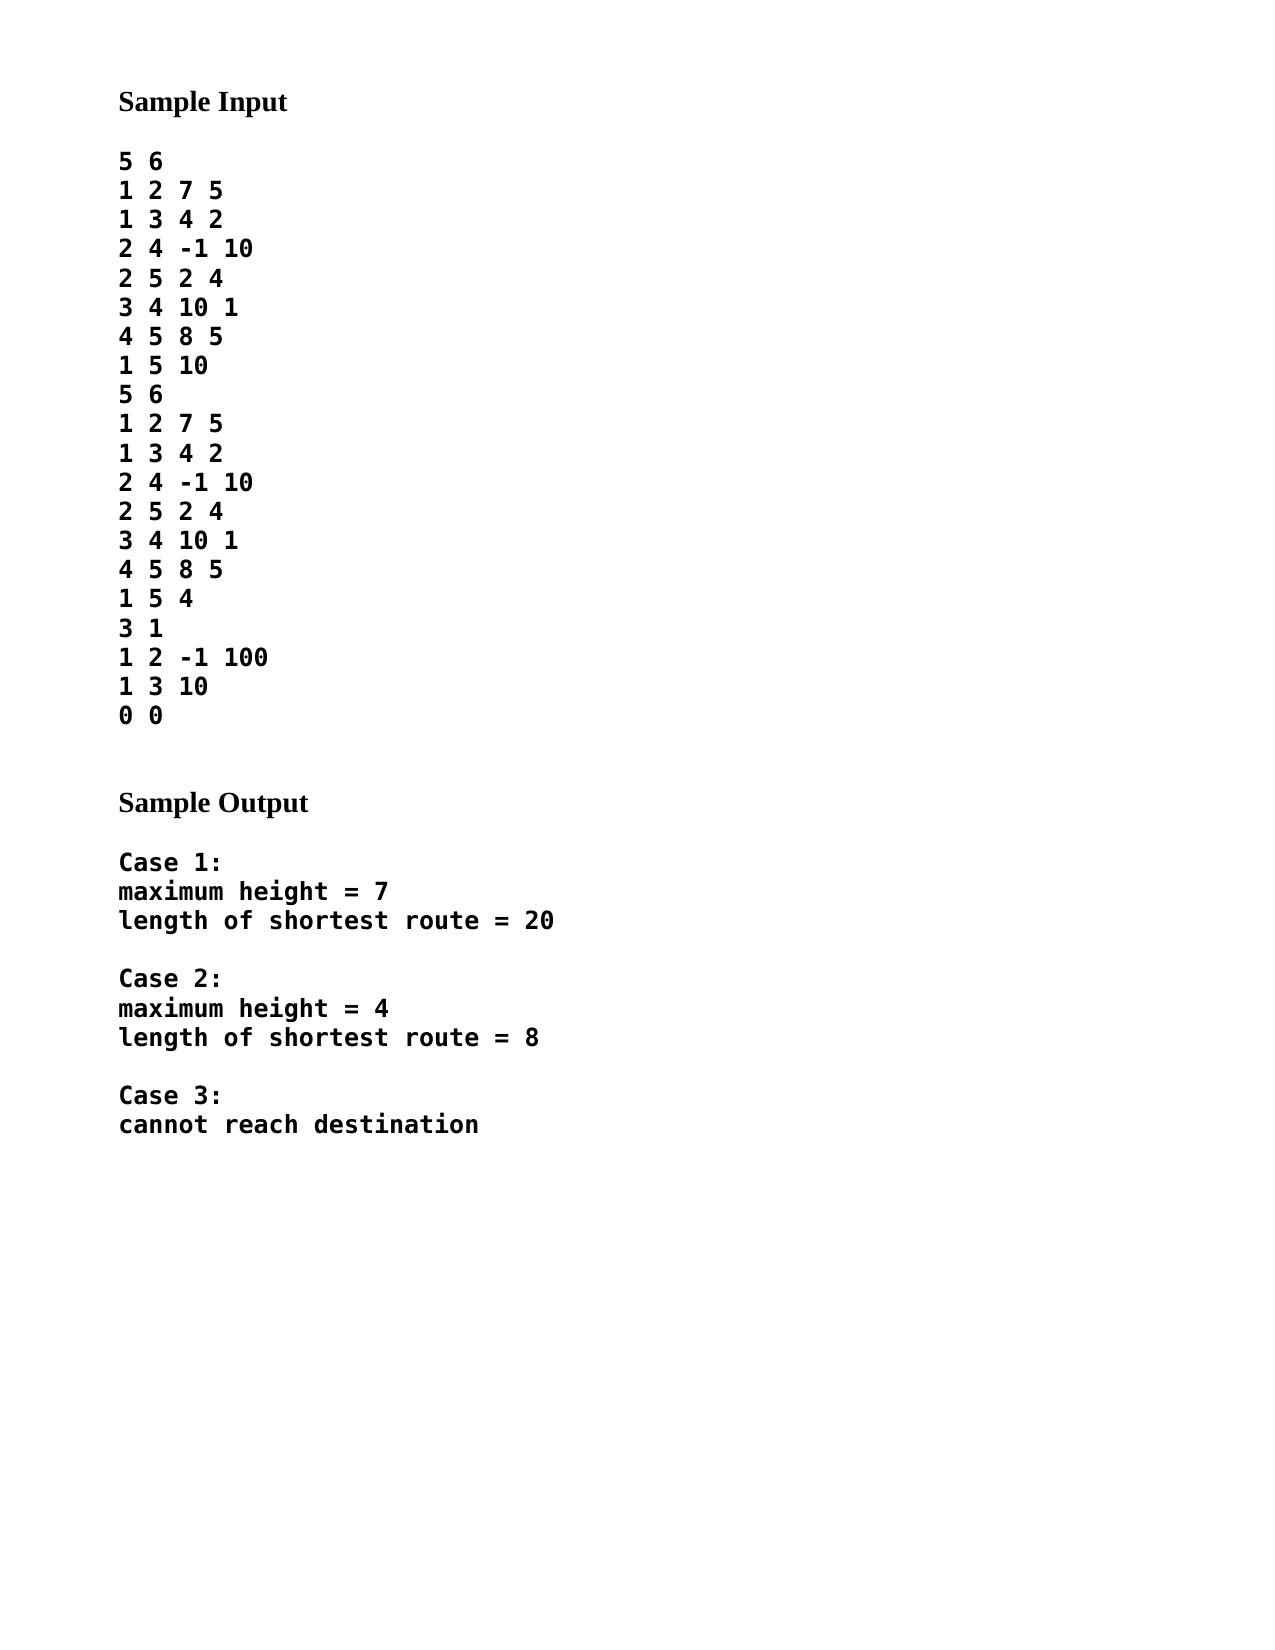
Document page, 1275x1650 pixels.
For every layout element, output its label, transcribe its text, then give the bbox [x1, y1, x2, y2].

text length of shortest route = 8 [118, 1023, 1216, 1052]
text maximum height = 4 [118, 994, 1216, 1023]
text 4 5 8 5 [118, 555, 1216, 584]
text maximum height = 7 [118, 877, 1216, 906]
text 2 4 -1 10 [118, 468, 1216, 497]
text Case 3: [118, 1081, 1216, 1110]
text 2 4 -1 10 [118, 234, 1216, 264]
text 1 2 7 5 [118, 409, 1216, 439]
subtitle Sample Input [118, 84, 1216, 118]
text 5 6 [118, 380, 1216, 409]
text cannot reach destination [118, 1110, 1216, 1139]
text 1 3 4 2 [118, 205, 1216, 234]
text 1 5 4 [118, 584, 1216, 614]
text 4 5 8 5 [118, 322, 1216, 351]
text 3 4 10 1 [118, 526, 1216, 555]
text 3 4 10 1 [118, 293, 1216, 322]
text Case 2: [118, 964, 1216, 994]
text 1 2 -1 100 [118, 643, 1216, 672]
text 1 3 10 [118, 672, 1216, 701]
text Case 1: [118, 848, 1216, 877]
text 2 5 2 4 [118, 264, 1216, 293]
text 1 3 4 2 [118, 439, 1216, 468]
text 0 0 [118, 701, 1216, 730]
text 1 2 7 5 [118, 176, 1216, 205]
text length of shortest route = 20 [118, 906, 1216, 935]
text 1 5 10 [118, 351, 1216, 380]
text 2 5 2 4 [118, 497, 1216, 526]
subtitle Sample Output [118, 785, 1216, 818]
text 3 1 [118, 614, 1216, 643]
text 5 6 [118, 147, 1216, 176]
